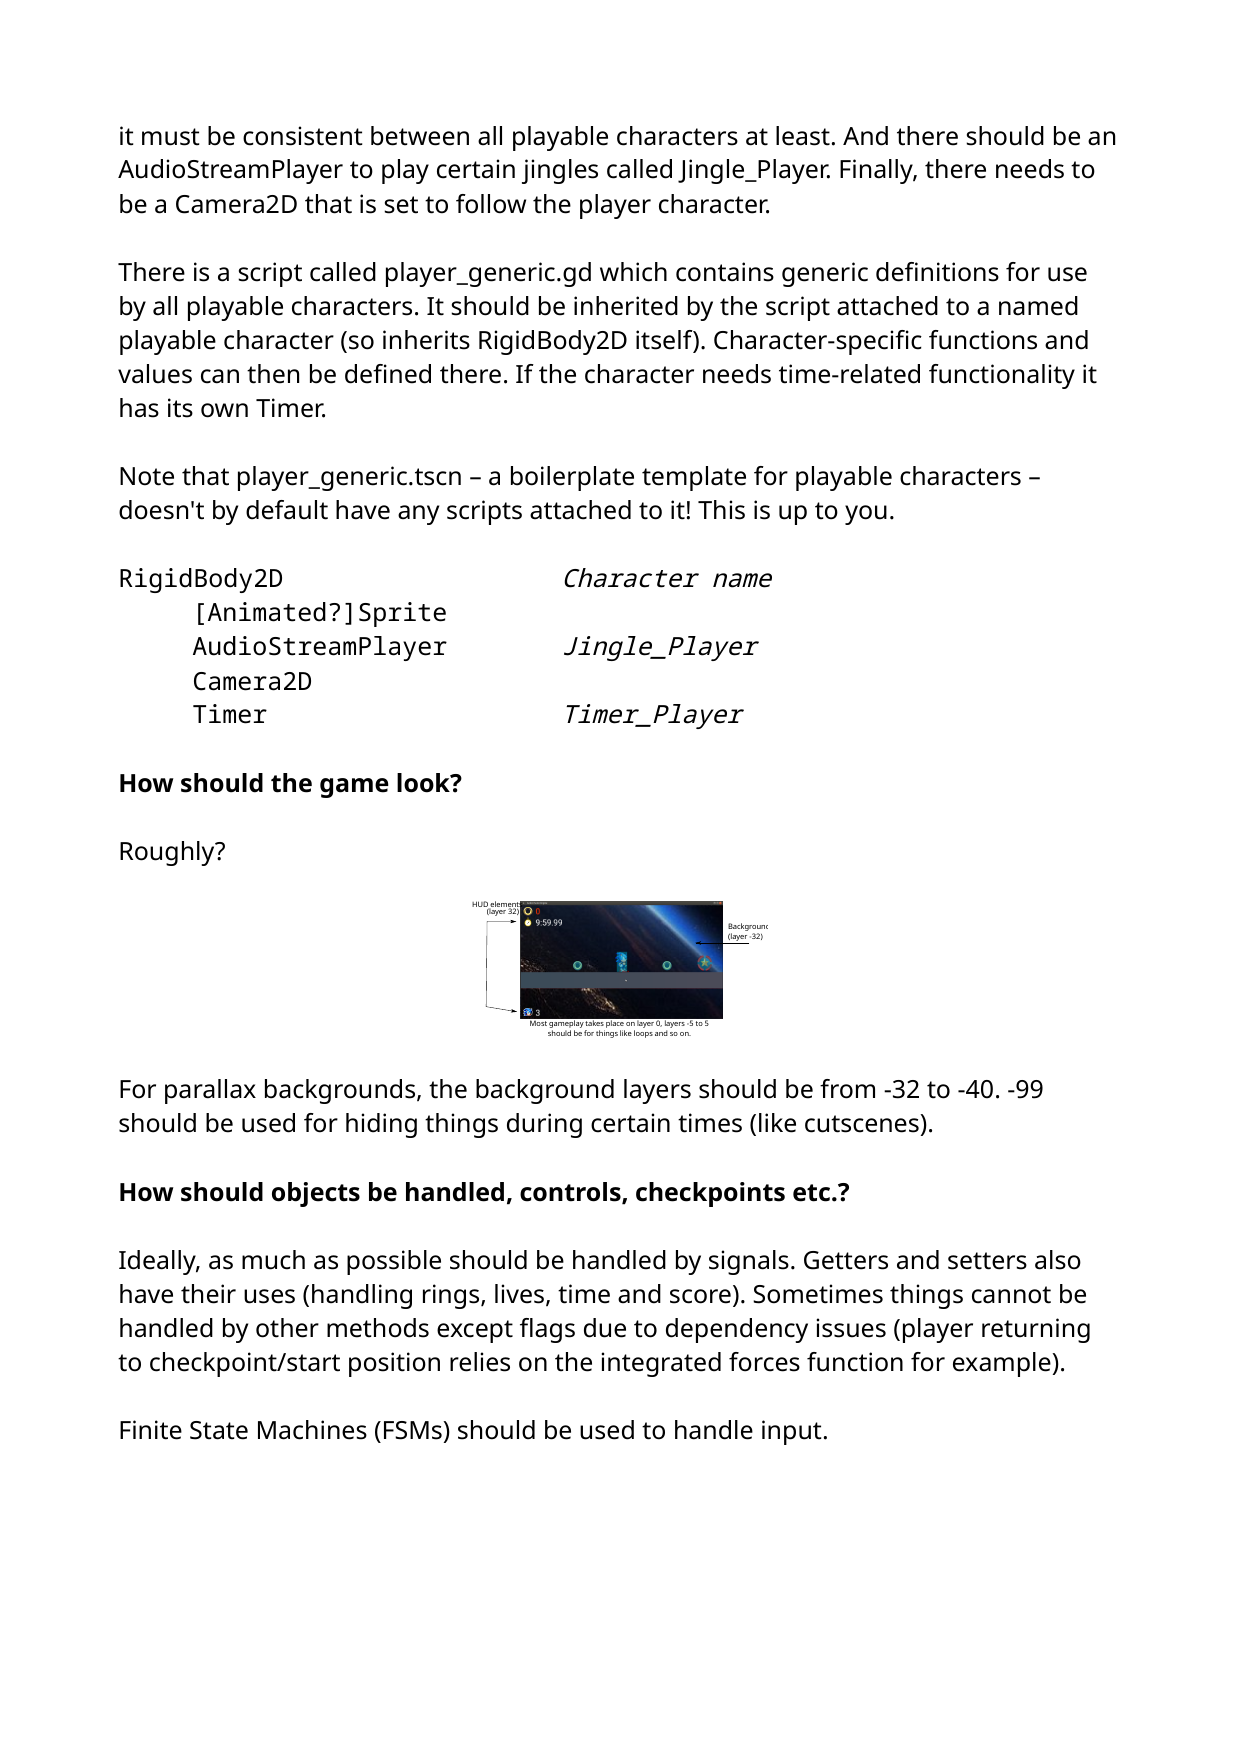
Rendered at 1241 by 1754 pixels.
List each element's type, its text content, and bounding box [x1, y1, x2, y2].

text For parallax backgrounds, the background layers should be from -32 to -40. -99 should be used for hiding things during certain times (like cutscenes). [118, 1072, 1122, 1140]
text Roughly? [118, 833, 1122, 867]
text Timer Timer_Player [118, 697, 1122, 731]
text AudioStreamPlayer Jingle_Player [118, 629, 1122, 663]
text Note that player_generic.tscn – a boilerplate template for playable characters – doesn't by default have any scripts attached to it! This is up to you. [118, 459, 1122, 527]
text [Animated?]Sprite [118, 595, 1122, 629]
text it must be consistent between all playable characters at least. And there should be an AudioStreamPlayer to play certain jingles called Jingle_Player. Finally, there needs to be a Camera2D that is set to follow the player character. [118, 118, 1122, 220]
text Finite State Machines (FSMs) should be used to handle input. [118, 1413, 1122, 1447]
text How should the game look? [118, 765, 1122, 799]
text How should objects be handled, controls, checkpoints etc.? [118, 1174, 1122, 1208]
text Camera2D [118, 663, 1122, 697]
text RigidBody2D Character name [118, 561, 1122, 595]
text Ideally, as much as possible should be handled by signals. Getters and setters also have their uses (handling rings, lives, time and score). Sometimes things cannot be handled by other methods except flags due to dependency issues (player returning to checkpoint/start position relies on the integrated forces function for example). [118, 1242, 1122, 1379]
text There is a script called player_generic.gd which contains generic definitions for use by all playable characters. It should be inherited by the script attached to a named playable character (so inherits RigidBody2D itself). Character-specific functions and values can then be defined there. If the character needs time-related functionality it has its own Timer. [118, 254, 1122, 425]
